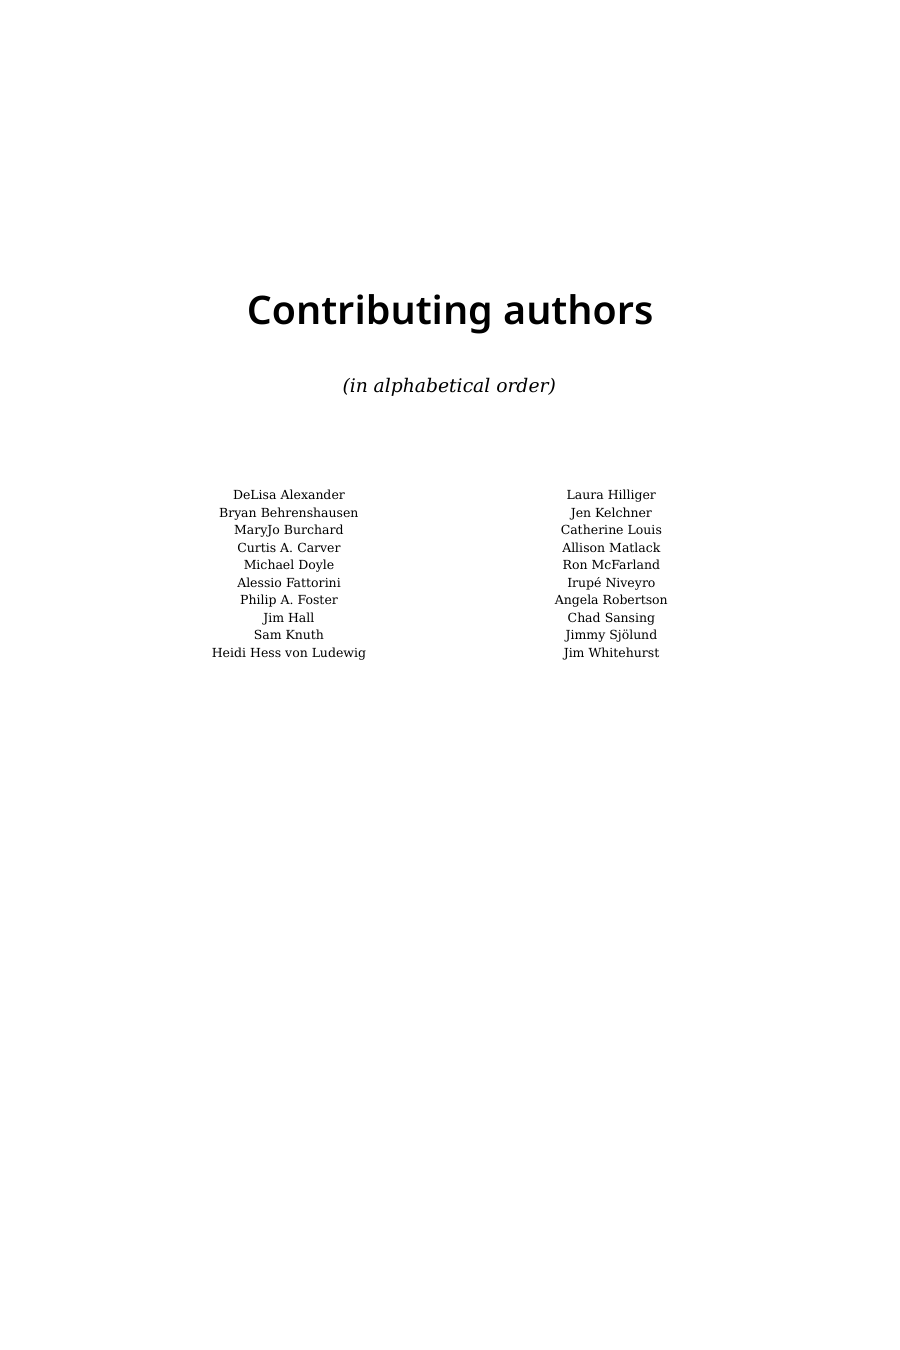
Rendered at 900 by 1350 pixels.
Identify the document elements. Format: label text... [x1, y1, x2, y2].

table_header DeLisa Alexander Bryan Behrenshausen MaryJo Burchard Curtis A. Carver Michael Doyle Alessio Fattorini Philip A. Foster Jim Hall Sam Knuth Heidi Hess von Ludewig [128, 482, 450, 666]
text (in alphabetical order) [127, 376, 772, 397]
table_header Laura Hilliger Jen Kelchner Catherine Louis Allison Matlack Ron McFarland Irupé Niveyro Angela Robertson Chad Sansing Jimmy Sjölund Jim Whitehurst [450, 482, 772, 666]
subtitle Contributing authors [127, 288, 772, 333]
